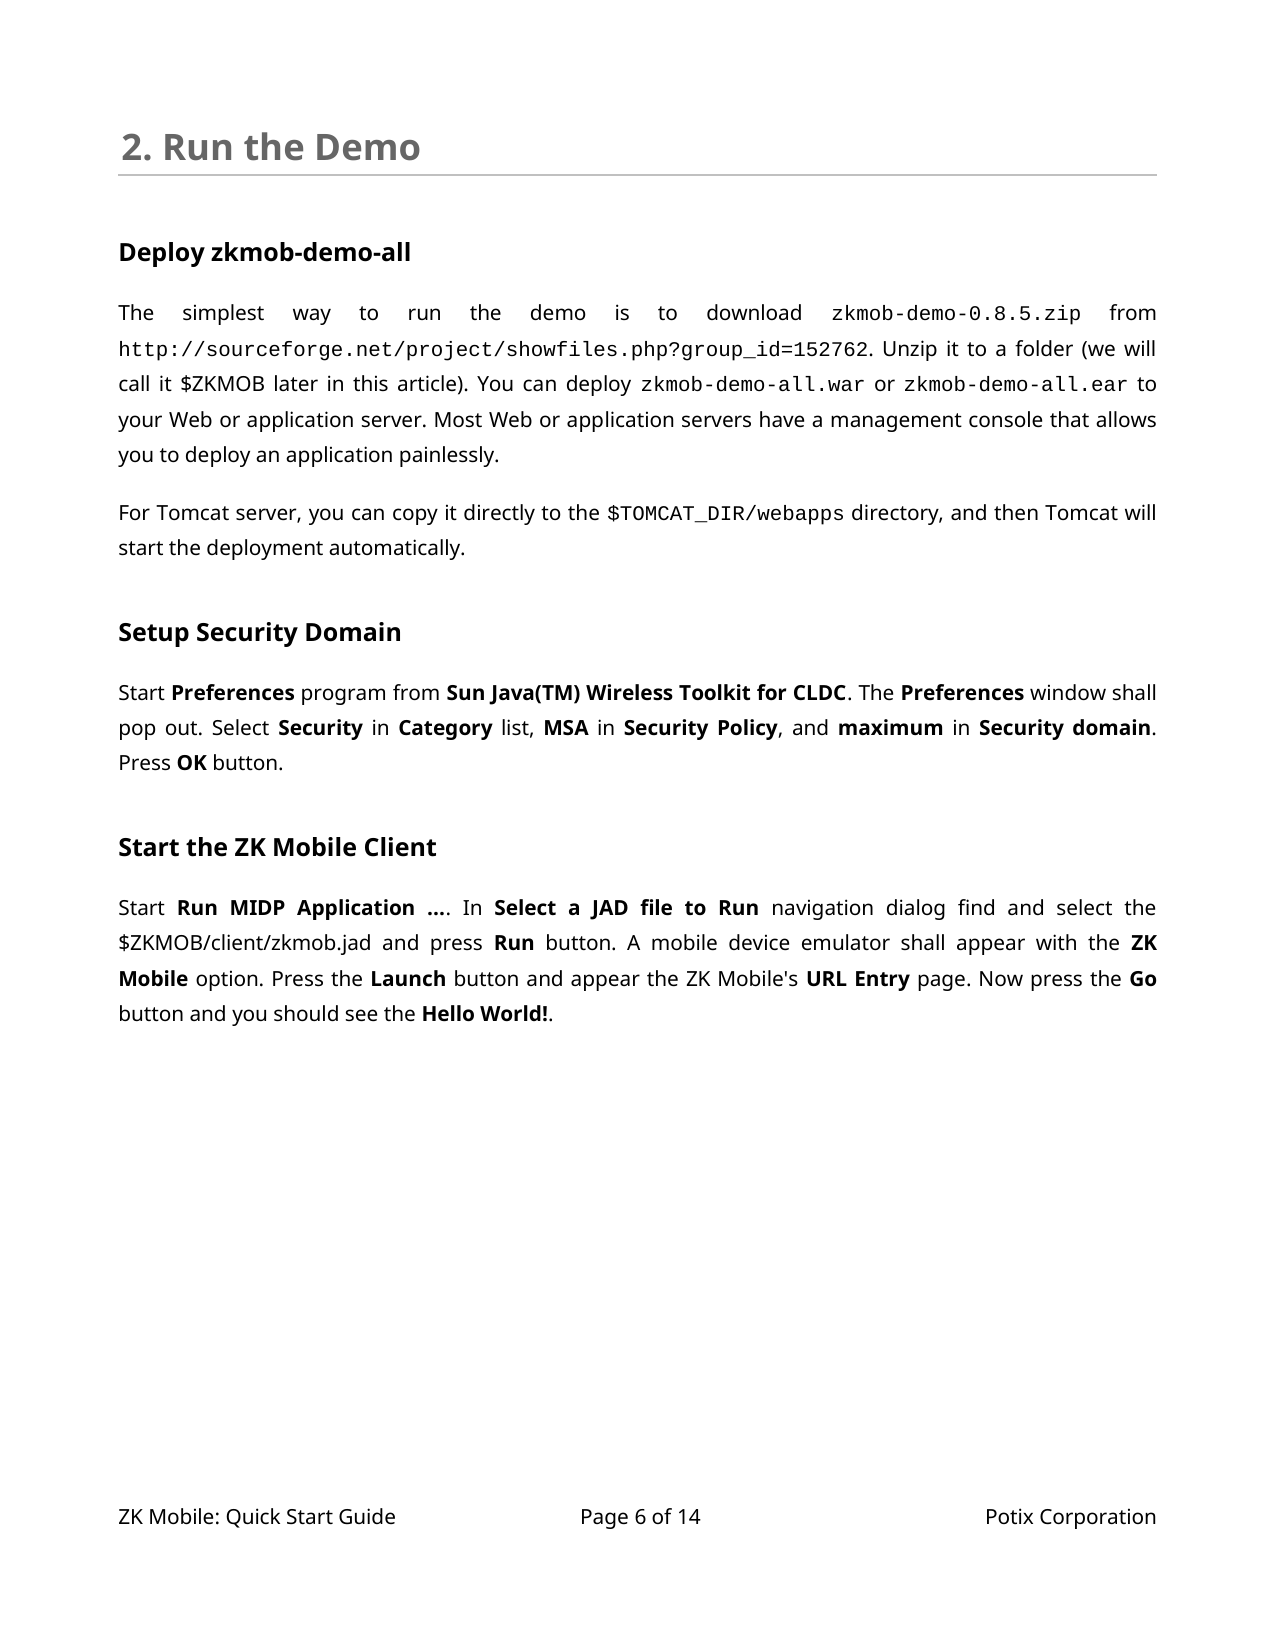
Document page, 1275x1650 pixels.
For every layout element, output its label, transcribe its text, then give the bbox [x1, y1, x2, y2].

text Start Run MIDP Application .... In Select a JAD file to Run navigation dialog find and select the $ZKMOB/client/zkmob.jad and press Run button. A mobile device emulator shall appear with the ZK Mobile option. Press the Launch button and appear the ZK Mobile's URL Entry page. Now press the Go button and you should see the Hello World!. [118, 893, 1157, 1027]
subtitle 2. Run the Demo [118, 118, 1157, 174]
text The simplest way to run the demo is to download zkmob-demo-0.8.5.zip from http://sourceforge.net/project/showfiles.php?group_id=152762. Unzip it to a folder (we will call it $ZKMOB later in this article). You can deploy zkmob-demo-all.war or zkmob-demo-all.ear to your Web or application server. Most Web or application servers have a management console that allows you to deploy an application painlessly. [118, 298, 1157, 468]
text Start Preferences program from Sun Java(TM) Wireless Toolkit for CLDC. The Preferences window shall pop out. Select Security in Category list, MSA in Security Policy, and maximum in Security domain. Press OK button. [118, 678, 1157, 777]
text For Tomcat server, you can copy it directly to the $TOMCAT_DIR/webapps directory, and then Tomcat will start the deployment automatically. [118, 498, 1157, 562]
subtitle Setup Security Domain [118, 615, 1157, 649]
subtitle Deploy zkmob-demo-all [118, 235, 1157, 269]
subtitle Start the ZK Mobile Client [118, 830, 1157, 864]
